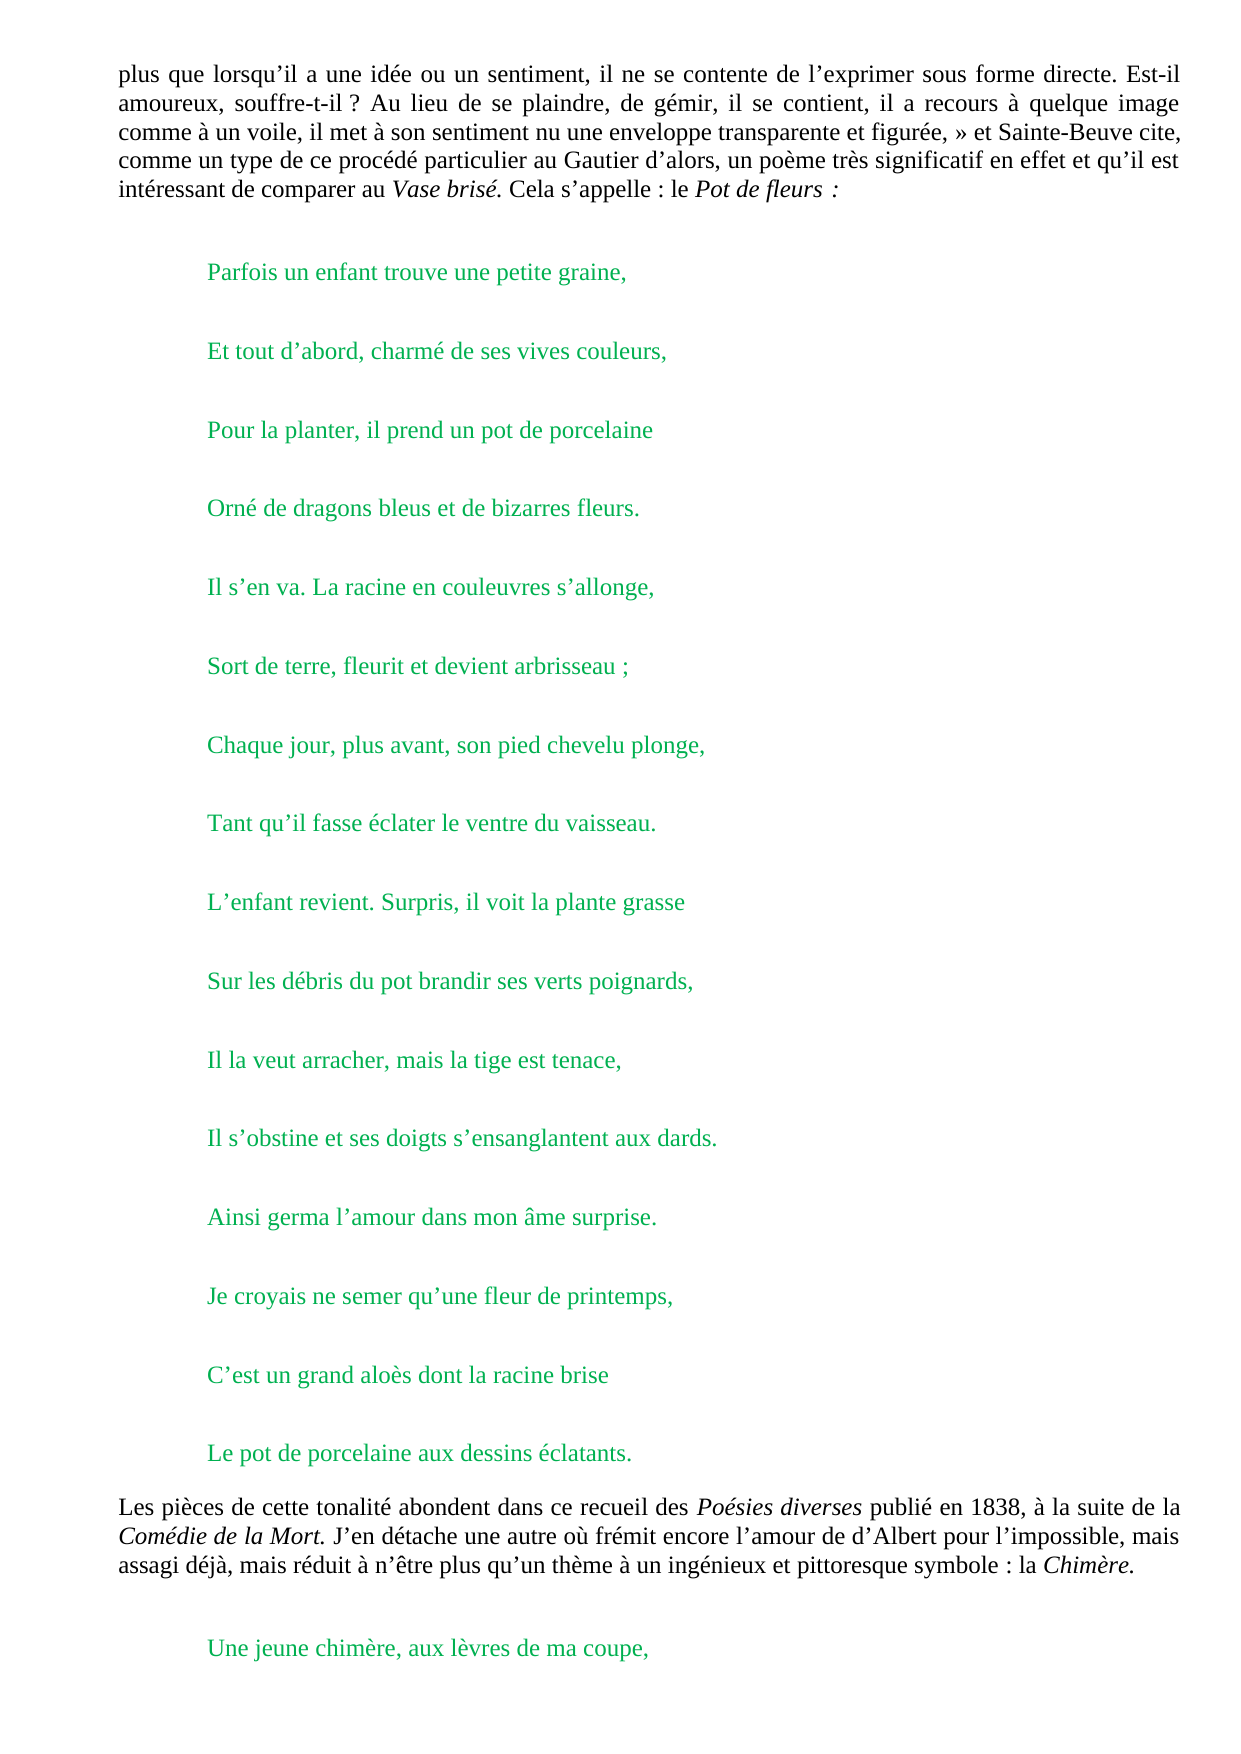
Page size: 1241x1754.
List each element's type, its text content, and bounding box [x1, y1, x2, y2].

text Il s’en va. La racine en couleuvres s’allonge, [207, 572, 1181, 601]
text Sort de terre, fleurit et devient arbrisseau ; [207, 651, 1181, 680]
text Je croyais ne semer qu’une fleur de printemps, [207, 1281, 1181, 1310]
text L’enfant revient. Surpris, il voit la plante grasse [207, 887, 1181, 916]
text C’est un grand aloès dont la racine brise [207, 1360, 1181, 1388]
text Tant qu’il fasse éclater le ventre du vaisseau. [207, 808, 1181, 837]
text Sur les débris du pot brandir ses verts poignards, [207, 966, 1181, 995]
text plus que lorsqu’il a une idée ou un sentiment, il ne se contente de l’exprimer sous forme directe. Est-il amoureux, souffre-t-il ? Au lieu de se plaindre, de gémir, il se contient, il a recours à quelque image comme à un voile, il met à son sentiment nu une enveloppe transparente et figurée, » et Sainte-Beuve cite, comme un type de ce procédé particulier au Gautier d’alors, un poème très significatif en effet et qu’il est intéressant de comparer au Vase brisé. Cela s’appelle : le Pot de fleurs : [118, 59, 1181, 203]
text Et tout d’abord, charmé de ses vives couleurs, [207, 336, 1181, 365]
text Une jeune chimère, aux lèvres de ma coupe, [207, 1633, 1181, 1662]
text Ainsi germa l’amour dans mon âme surprise. [207, 1202, 1181, 1231]
text Parfois un enfant trouve une petite graine, [207, 257, 1181, 286]
text Il la veut arracher, mais la tige est tenace, [207, 1045, 1181, 1073]
text Il s’obstine et ses doigts s’ensanglantent aux dards. [207, 1123, 1181, 1152]
text Chaque jour, plus avant, son pied chevelu plonge, [207, 730, 1181, 758]
text Les pièces de cette tonalité abondent dans ce recueil des Poésies diverses publié en 1838, à la suite de la Comédie de la Mort. J’en détache une autre où frémit encore l’amour de d’Albert pour l’impossible, mais assagi déjà, mais réduit à n’être plus qu’un thème à un ingénieux et pittoresque symbole : la Chimère. [118, 1492, 1181, 1578]
text Le pot de porcelaine aux dessins éclatants. [207, 1438, 1181, 1467]
text Orné de dragons bleus et de bizarres fleurs. [207, 493, 1181, 522]
text Pour la planter, il prend un pot de porcelaine [207, 415, 1181, 443]
